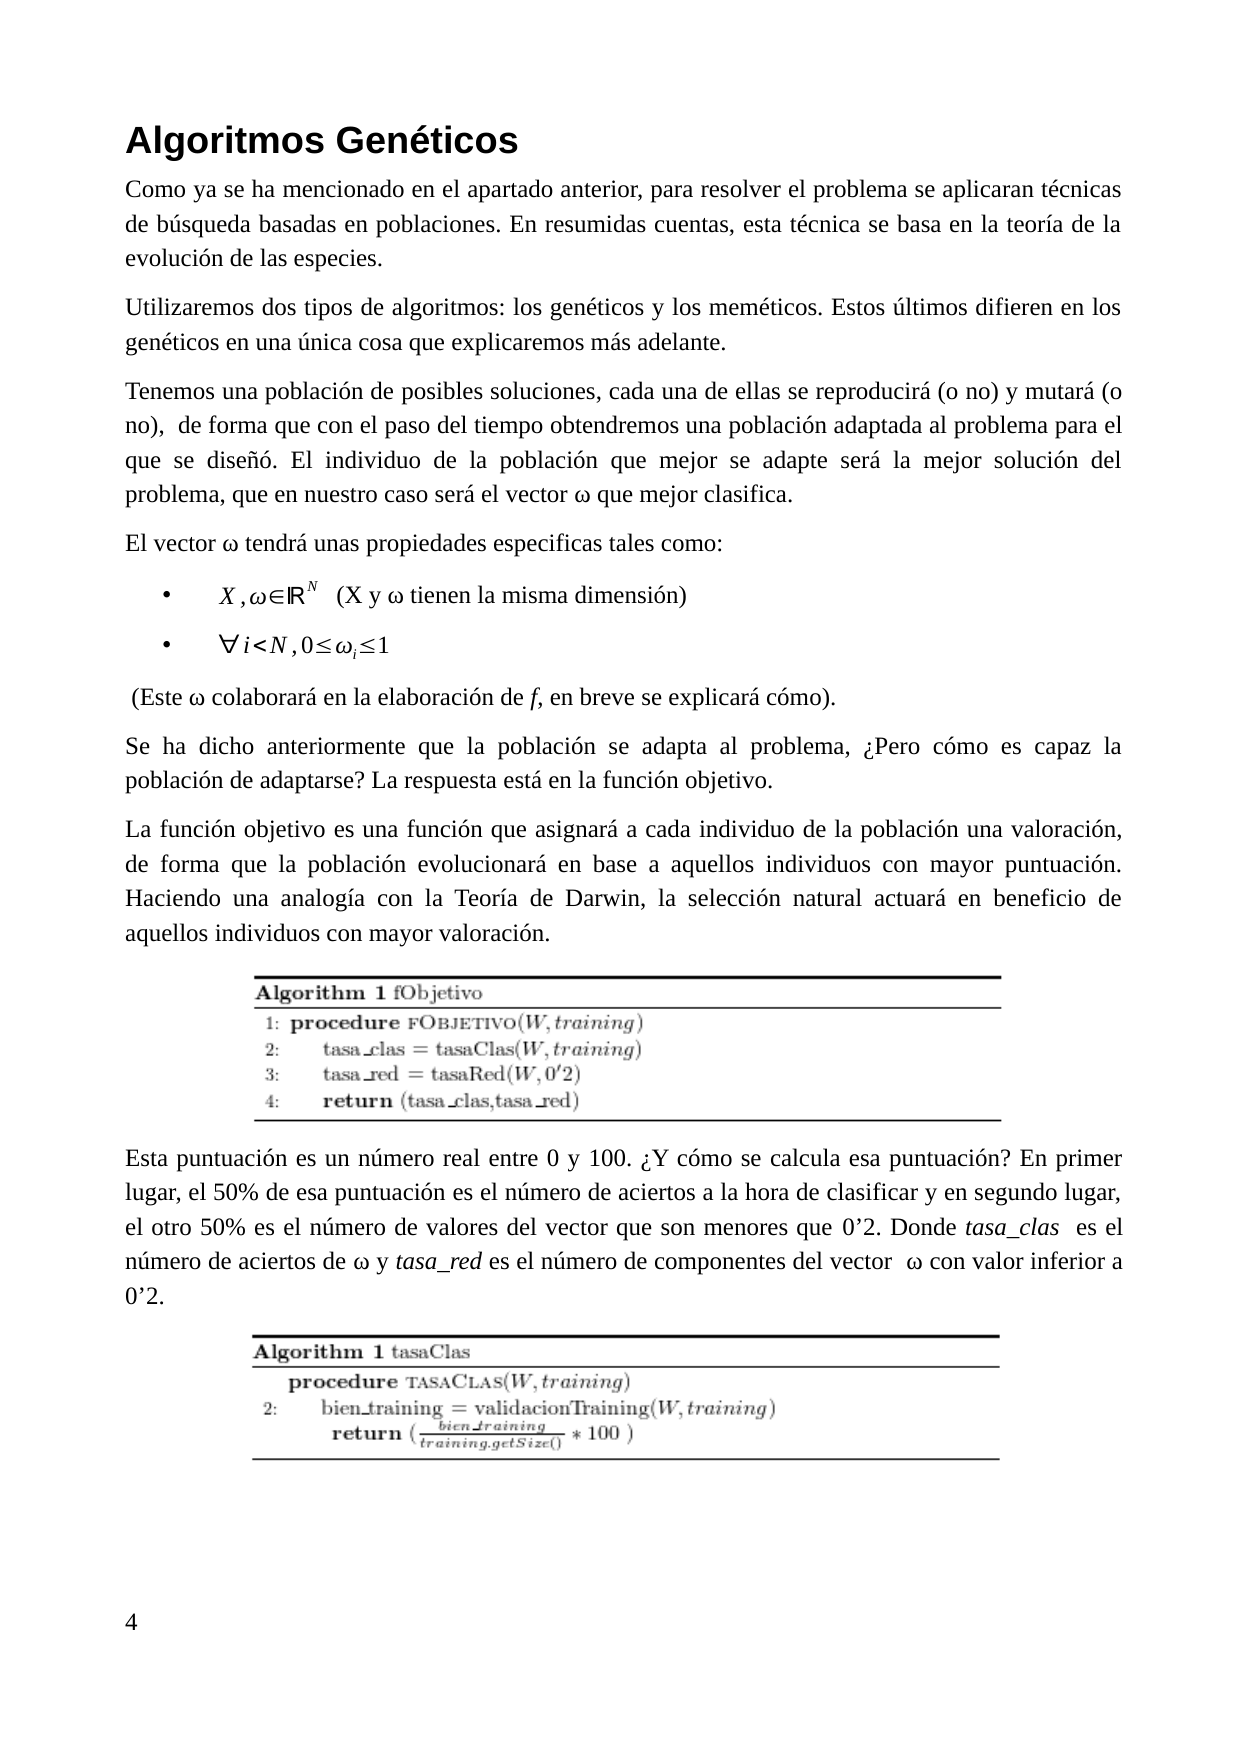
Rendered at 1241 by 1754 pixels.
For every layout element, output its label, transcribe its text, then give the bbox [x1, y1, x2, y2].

subtitle Algoritmos Genéticos [125, 118, 1123, 162]
list (X y ω tienen la misma dimensión) [162, 577, 1123, 611]
text Utilizaremos dos tipos de algoritmos: los genéticos y los meméticos. Estos últimos difieren en los genéticos en una única cosa que explicaremos más adelante. [125, 292, 1123, 356]
picture [247, 966, 1002, 1011]
text La función objetivo es una función que asignará a cada individuo de la población una valoración, de forma que la población evolucionará en base a aquellos individuos con mayor puntuación. Haciendo una analogía con la Teoría de Darwin, la selección natural actuará en beneficio de aquellos individuos con mayor valoración. [125, 814, 1123, 947]
text Tenemos una población de posibles soluciones, cada una de ellas se reproducirá (o no) y mutará (o no), de forma que con el paso del tiempo obtendremos una población adaptada al problema para el que se diseñó. El individuo de la población que mejor se adapte será la mejor solución del problema, que en nuestro caso será el vector ω que mejor clasifica. [125, 376, 1123, 508]
picture [248, 1330, 1000, 1364]
text El vector ω tendrá unas propiedades especificas tales como: [125, 528, 1123, 557]
text Esta puntuación es un número real entre 0 y 100. ¿Y cómo se calcula esa puntuación? En primer lugar, el 50% de esa puntuación es el número de aciertos a la hora de clasificar y en segundo lugar, el otro 50% es el número de valores del vector que son menores que 0’2. Donde tasa_clas es el número de aciertos de ω y tasa_red es el número de componentes del vector ω con valor inferior a 0’2. [125, 967, 1123, 1310]
text Se ha dicho anteriormente que la población se adapta al problema, ¿Pero cómo es capaz la población de adaptarse? La respuesta está en la función objetivo. [125, 731, 1123, 794]
text (Este ω colaborará en la elaboración de f, en breve se explicará cómo). [125, 682, 1123, 711]
text Como ya se ha mencionado en el apartado anterior, para resolver el problema se aplicaran técnicas de búsqueda basadas en poblaciones. En resumidas cuentas, esta técnica se basa en la teoría de la evolución de las especies. [125, 174, 1123, 272]
